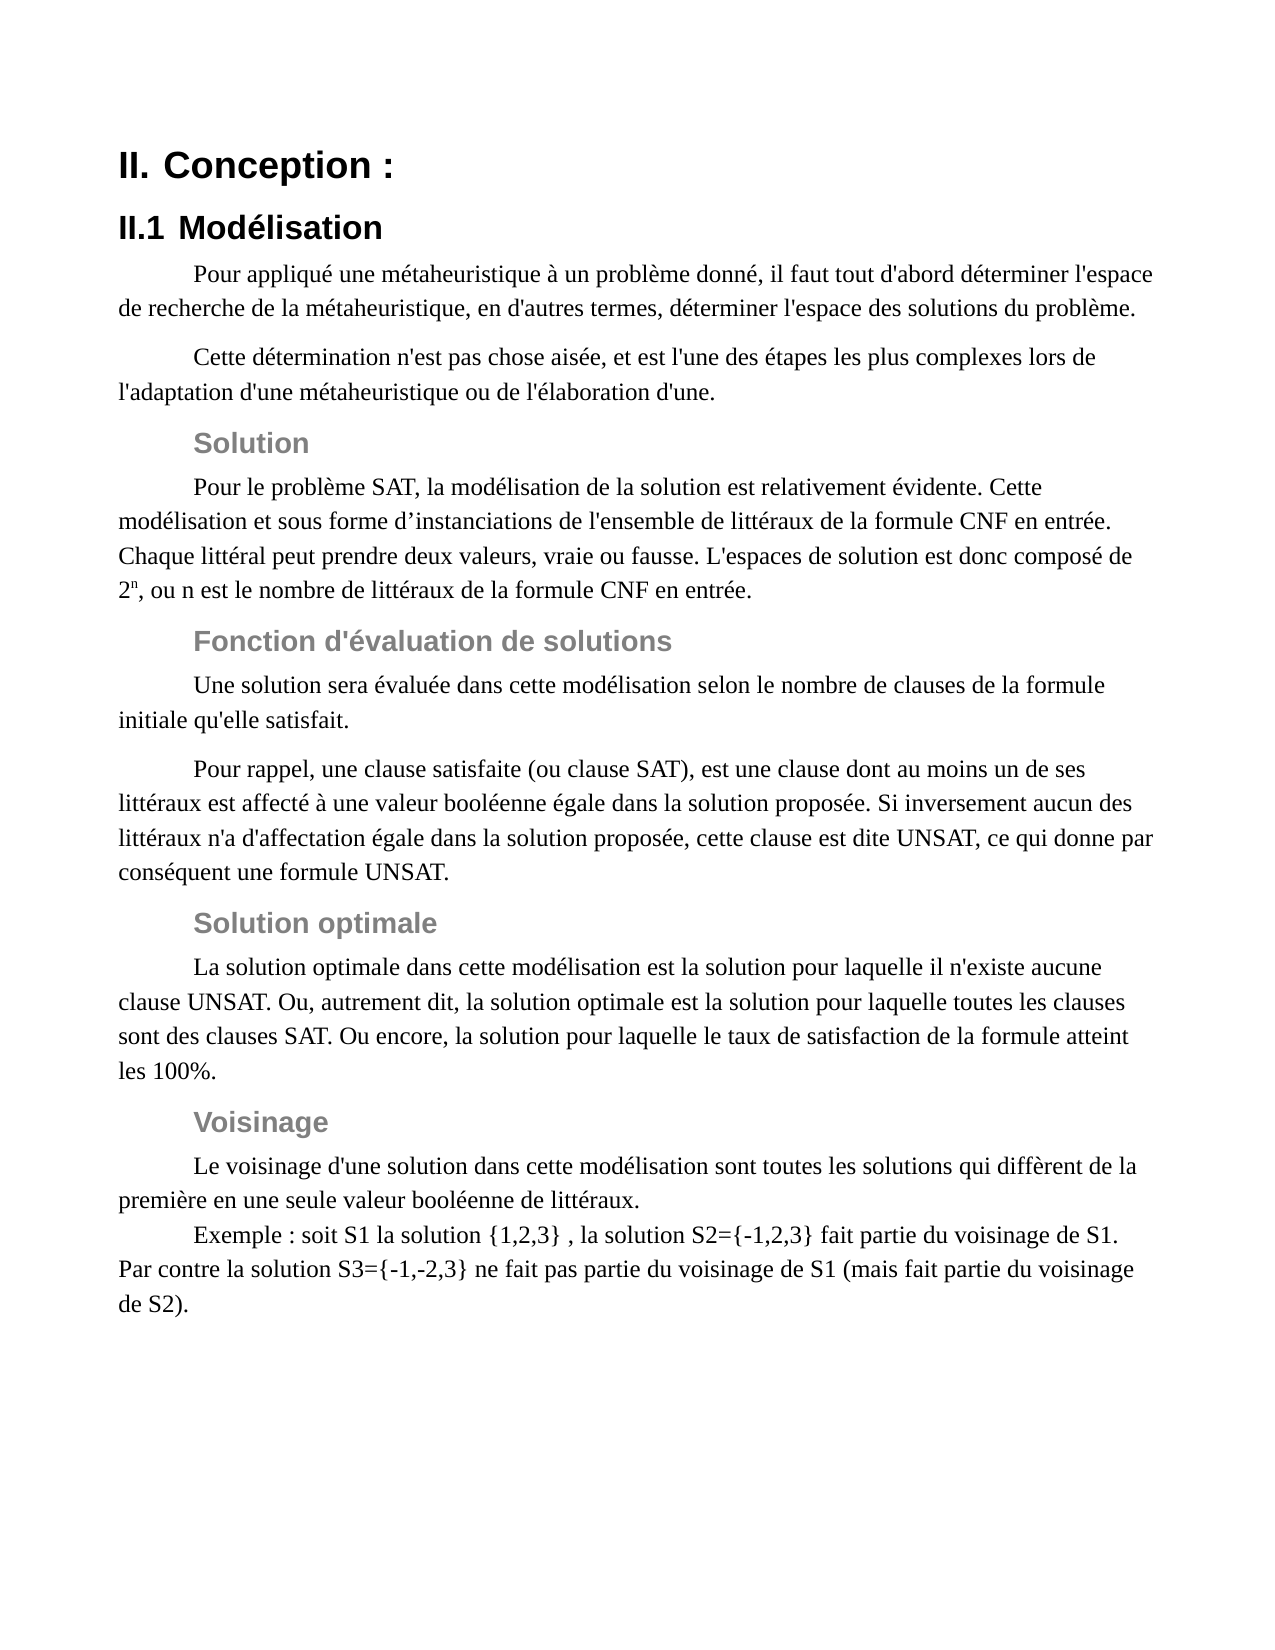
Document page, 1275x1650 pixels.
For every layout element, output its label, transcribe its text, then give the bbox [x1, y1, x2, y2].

subtitle Voisinage [118, 1105, 1157, 1138]
subtitle Fonction d'évaluation de solutions [118, 624, 1157, 658]
subtitle Solution [118, 426, 1157, 459]
text Le voisinage d'une solution dans cette modélisation sont toutes les solutions qui diffèrent de la première en une seule valeur booléenne de littéraux. Exemple : soit S1 la solution {1,2,3} , la solution S2={-1,2,3} fait partie du voisinage de S1. Par contre la solution S3={-1,-2,3} ne fait pas partie du voisinage de S1 (mais fait partie du voisinage de S2). [118, 1151, 1157, 1318]
text Pour le problème SAT, la modélisation de la solution est relativement évidente. Cette modélisation et sous forme d’instanciations de l'ensemble de littéraux de la formule CNF en entrée. Chaque littéral peut prendre deux valeurs, vraie ou fausse. L'espaces de solution est donc composé de 2n, ou n est le nombre de littéraux de la formule CNF en entrée. [118, 472, 1157, 604]
text La solution optimale dans cette modélisation est la solution pour laquelle il n'existe aucune clause UNSAT. Ou, autrement dit, la solution optimale est la solution pour laquelle toutes les clauses sont des clauses SAT. Ou encore, la solution pour laquelle le taux de satisfaction de la formule atteint les 100%. [118, 952, 1157, 1085]
text Pour appliqué une métaheuristique à un problème donné, il faut tout d'abord déterminer l'espace de recherche de la métaheuristique, en d'autres termes, déterminer l'espace des solutions du problème. [118, 259, 1157, 322]
subtitle Conception : [118, 143, 1157, 187]
subtitle Modélisation [118, 208, 1157, 246]
text Une solution sera évaluée dans cette modélisation selon le nombre de clauses de la formule initiale qu'elle satisfait. [118, 670, 1157, 734]
text Cette détermination n'est pas chose aisée, et est l'une des étapes les plus complexes lors de l'adaptation d'une métaheuristique ou de l'élaboration d'une. [118, 342, 1157, 406]
text Pour rappel, une clause satisfaite (ou clause SAT), est une clause dont au moins un de ses littéraux est affecté à une valeur booléenne égale dans la solution proposée. Si inversement aucun des littéraux n'a d'affectation égale dans la solution proposée, cette clause est dite UNSAT, ce qui donne par conséquent une formule UNSAT. [118, 754, 1157, 886]
subtitle Solution optimale [118, 906, 1157, 940]
